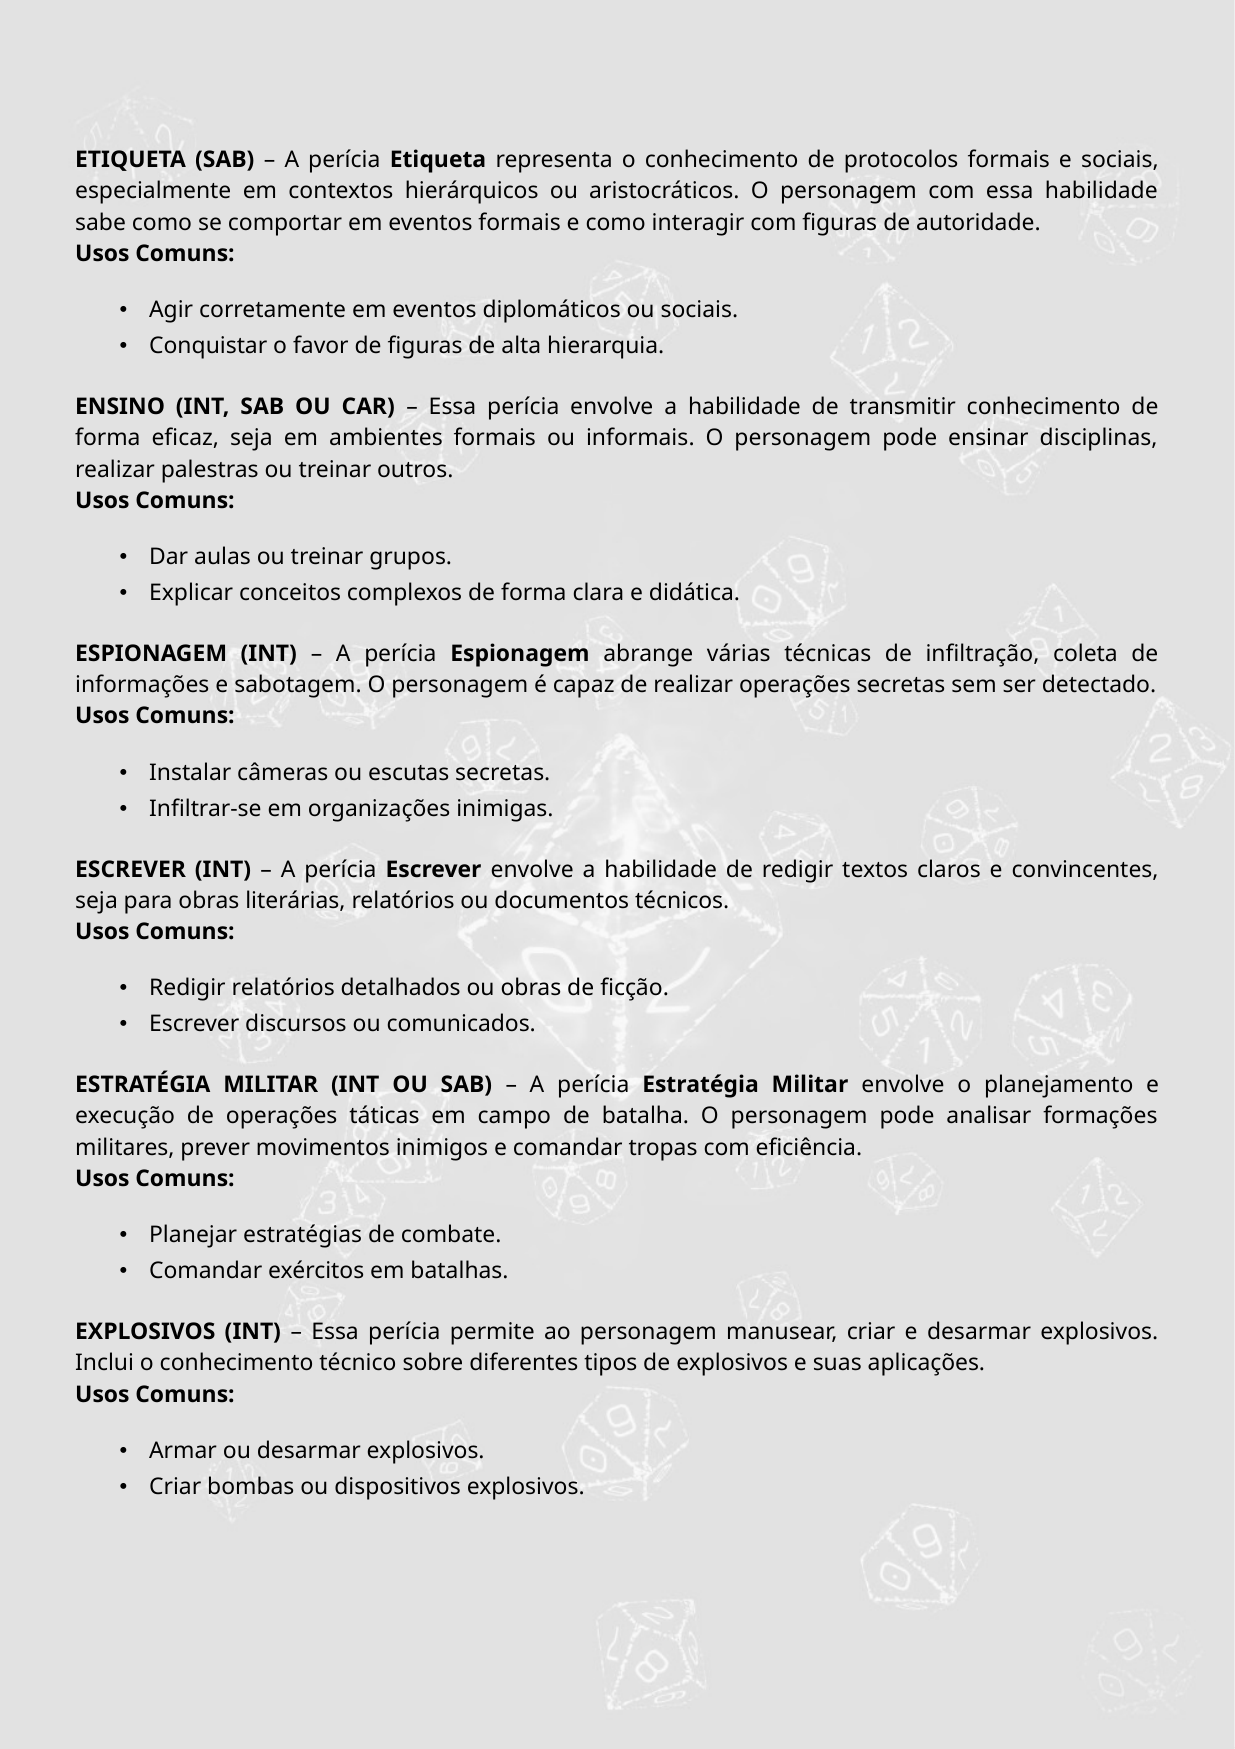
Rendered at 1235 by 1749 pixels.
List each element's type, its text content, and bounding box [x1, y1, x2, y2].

text EXPLOSIVOS (INT) – Essa perícia permite ao personagem manusear, criar e desarmar explosivos. Inclui o conhecimento técnico sobre diferentes tipos de explosivos e suas aplicações. Usos Comuns: [75, 1315, 1159, 1409]
list Explicar conceitos complexos de forma clara e didática. [119, 576, 1159, 607]
list Infiltrar-se em organizações inimigas. [119, 792, 1159, 823]
list Criar bombas ou dispositivos explosivos. [119, 1470, 1159, 1501]
list Agir corretamente em eventos diplomáticos ou sociais. [119, 293, 1159, 324]
text ESPIONAGEM (INT) – A perícia Espionagem abrange várias técnicas de infiltração, coleta de informações e sabotagem. O personagem é capaz de realizar operações secretas sem ser detectado. Usos Comuns: [75, 637, 1159, 731]
list Redigir relatórios detalhados ou obras de ficção. [119, 971, 1159, 1002]
list Conquistar o favor de figuras de alta hierarquia. [119, 329, 1159, 360]
list Armar ou desarmar explosivos. [119, 1434, 1159, 1465]
list Comandar exércitos em batalhas. [119, 1254, 1159, 1285]
text ETIQUETA (SAB) – A perícia Etiqueta representa o conhecimento de protocolos formais e sociais, especialmente em contextos hierárquicos ou aristocráticos. O personagem com essa habilidade sabe como se comportar em eventos formais e como interagir com figuras de autoridade. Usos Comuns: [75, 143, 1159, 268]
list Escrever discursos ou comunicados. [119, 1007, 1159, 1038]
text ESTRATÉGIA MILITAR (INT OU SAB) – A perícia Estratégia Militar envolve o planejamento e execução de operações táticas em campo de batalha. O personagem pode analisar formações militares, prever movimentos inimigos e comandar tropas com eficiência. Usos Comuns: [75, 1068, 1159, 1193]
text ENSINO (INT, SAB OU CAR) – Essa perícia envolve a habilidade de transmitir conhecimento de forma eficaz, seja em ambientes formais ou informais. O personagem pode ensinar disciplinas, realizar palestras ou treinar outros. Usos Comuns: [75, 390, 1159, 515]
list Planejar estratégias de combate. [119, 1218, 1159, 1249]
text ESCREVER (INT) – A perícia Escrever envolve a habilidade de redigir textos claros e convincentes, seja para obras literárias, relatórios ou documentos técnicos. Usos Comuns: [75, 852, 1159, 946]
picture [0, 0, 1235, 1749]
list Instalar câmeras ou escutas secretas. [119, 756, 1159, 787]
list Dar aulas ou treinar grupos. [119, 540, 1159, 571]
